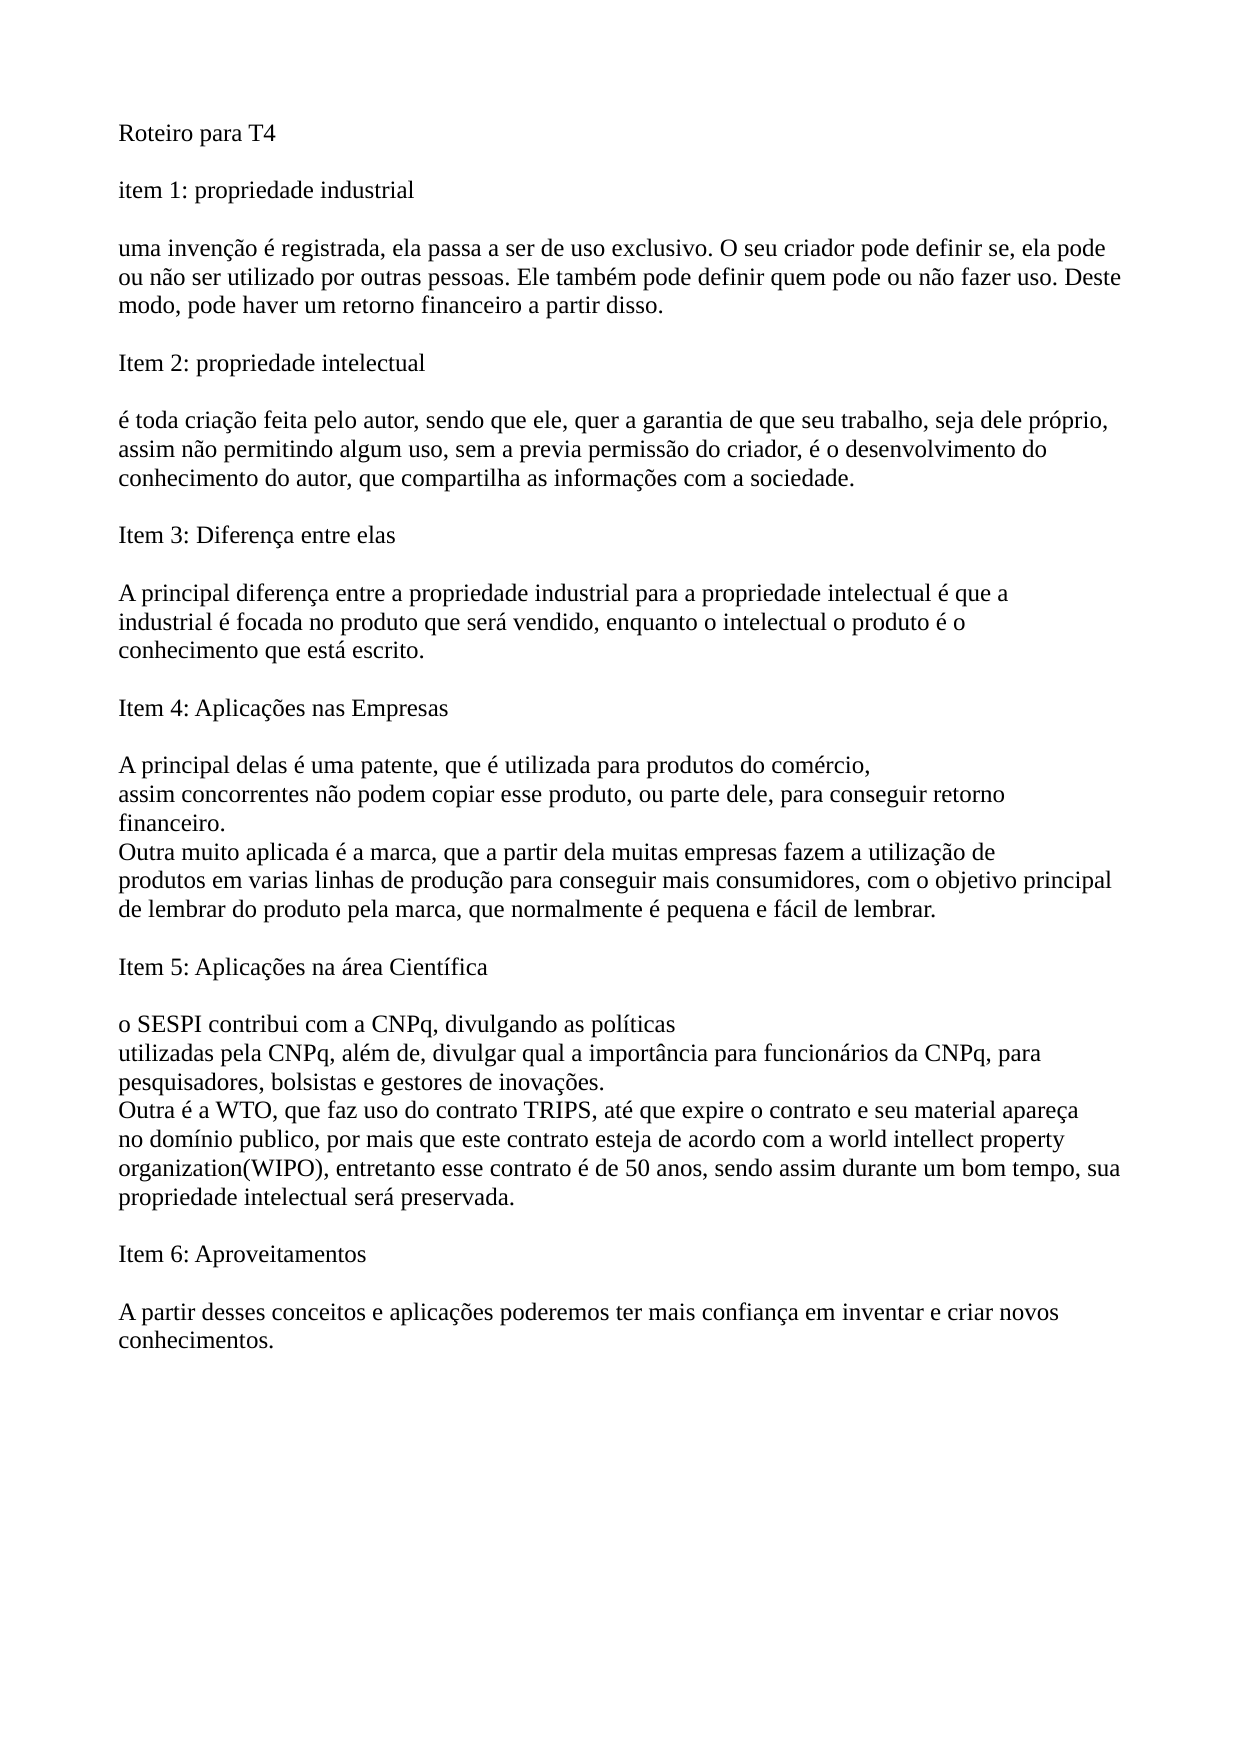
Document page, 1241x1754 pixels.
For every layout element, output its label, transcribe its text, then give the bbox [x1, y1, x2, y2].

text Item 2: propriedade intelectual [118, 348, 1122, 377]
text A principal delas é uma patente, que é utilizada para produtos do comércio, [118, 751, 1122, 779]
text Item 4: Aplicações nas Empresas [118, 693, 1122, 722]
text no domínio publico, por mais que este contrato esteja de acordo com a world intellect property organization(WIPO), entretanto esse contrato é de 50 anos, sendo assim durante um bom tempo, sua propriedade intelectual será preservada. [118, 1124, 1122, 1211]
text financeiro. [118, 808, 1122, 837]
text A principal diferença entre a propriedade industrial para a propriedade intelectual é que a [118, 578, 1122, 607]
text industrial é focada no produto que será vendido, enquanto o intelectual o produto é o [118, 607, 1122, 636]
text é toda criação feita pelo autor, sendo que ele, quer a garantia de que seu trabalho, seja dele próprio, assim não permitindo algum uso, sem a previa permissão do criador, é o desenvolvimento do conhecimento do autor, que compartilha as informações com a sociedade. [118, 406, 1122, 492]
text A partir desses conceitos e aplicações poderemos ter mais confiança em inventar e criar novos conhecimentos. [118, 1297, 1122, 1354]
text Outra muito aplicada é a marca, que a partir dela muitas empresas fazem a utilização de [118, 837, 1122, 866]
text assim concorrentes não podem copiar esse produto, ou parte dele, para conseguir retorno [118, 779, 1122, 808]
text modo, pode haver um retorno financeiro a partir disso. [118, 291, 1122, 319]
text Outra é a WTO, que faz uso do contrato TRIPS, até que expire o contrato e seu material apareça [118, 1096, 1122, 1124]
text item 1: propriedade industrial [118, 176, 1122, 204]
text utilizadas pela CNPq, além de, divulgar qual a importância para funcionários da CNPq, para pesquisadores, bolsistas e gestores de inovações. [118, 1038, 1122, 1096]
text uma invenção é registrada, ela passa a ser de uso exclusivo. O seu criador pode definir se, ela pode ou não ser utilizado por outras pessoas. Ele também pode definir quem pode ou não fazer uso. Deste [118, 233, 1122, 291]
text Item 5: Aplicações na área Científica [118, 952, 1122, 981]
text produtos em varias linhas de produção para conseguir mais consumidores, com o objetivo principal de lembrar do produto pela marca, que normalmente é pequena e fácil de lembrar. [118, 866, 1122, 923]
text conhecimento que está escrito. [118, 636, 1122, 664]
text o SESPI contribui com a CNPq, divulgando as políticas [118, 1009, 1122, 1038]
text Roteiro para T4 [118, 118, 1122, 147]
text Item 3: Diferença entre elas [118, 521, 1122, 549]
text Item 6: Aproveitamentos [118, 1239, 1122, 1268]
